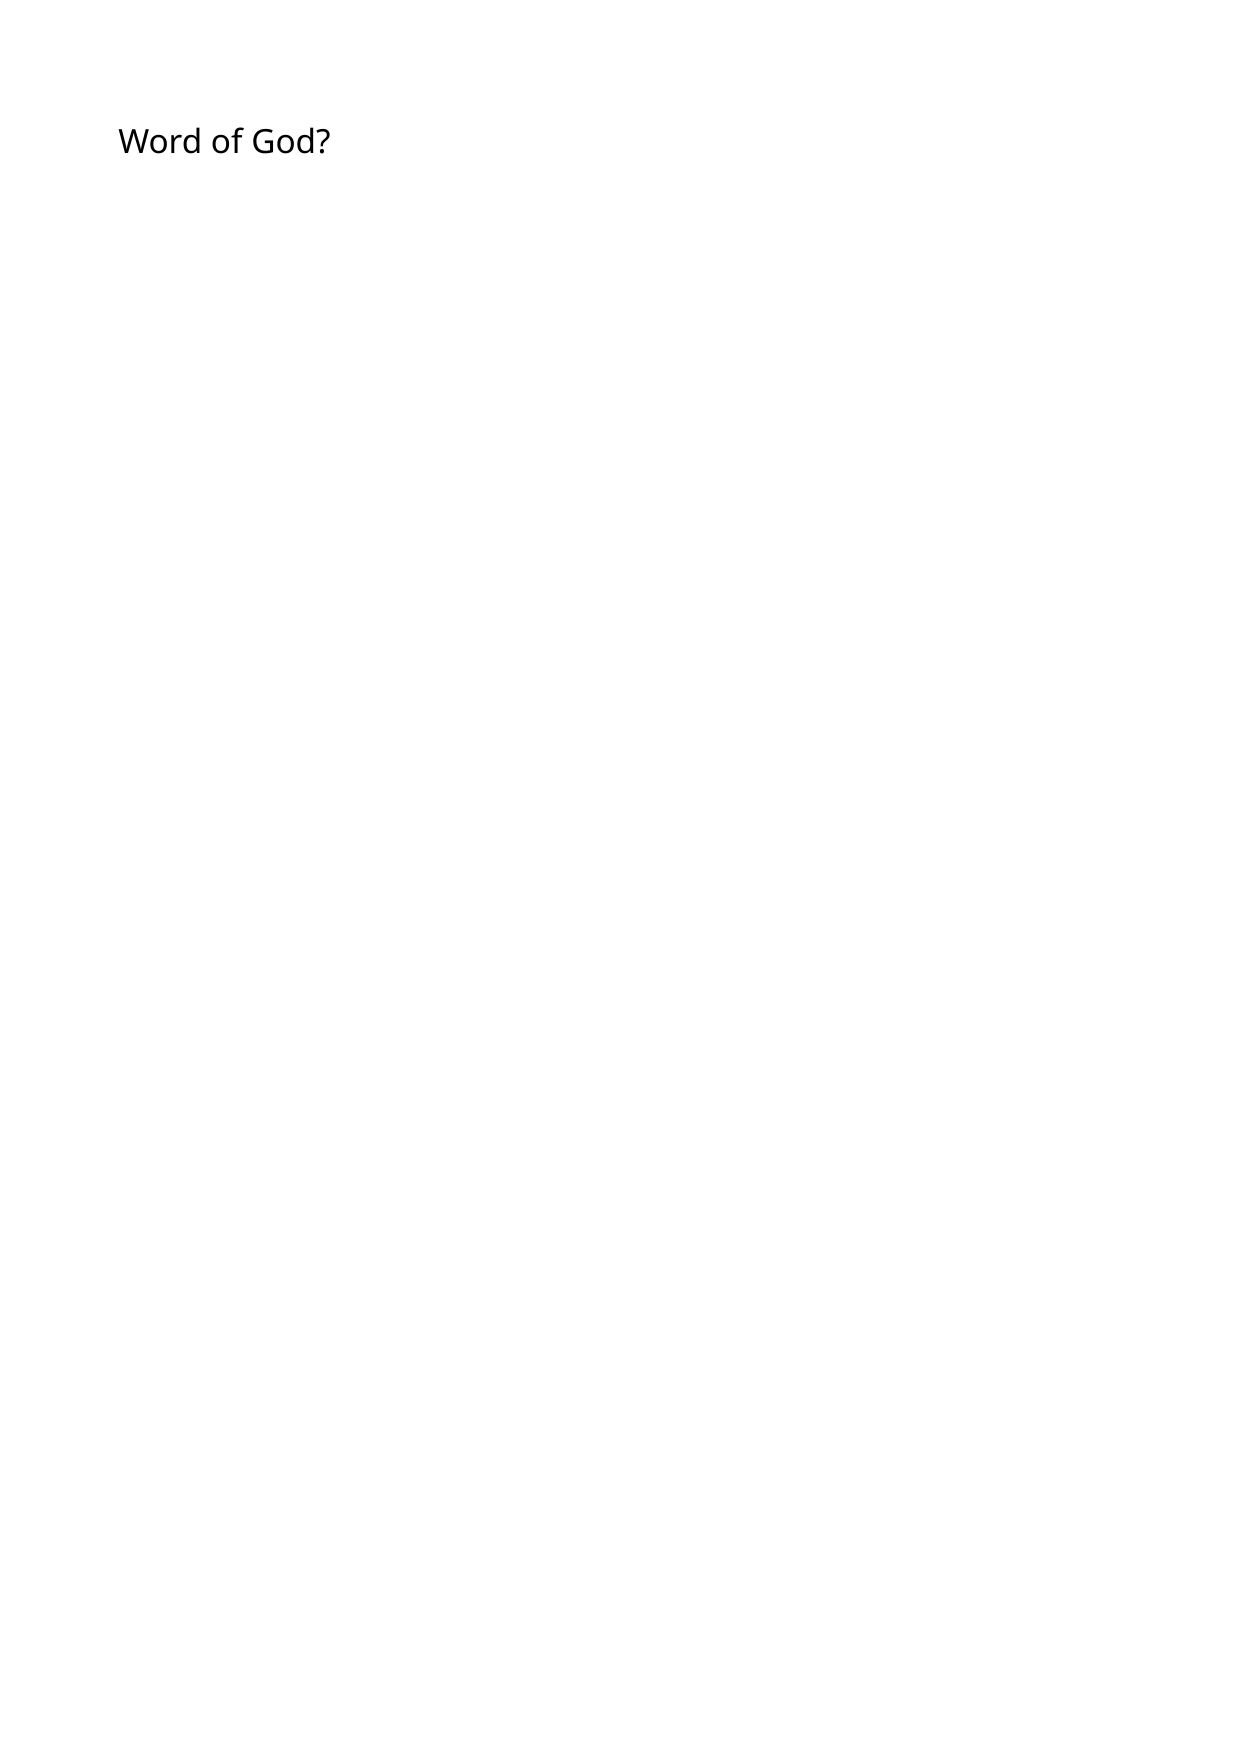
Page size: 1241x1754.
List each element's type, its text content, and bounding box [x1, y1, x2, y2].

text Word of God? [118, 118, 1122, 163]
